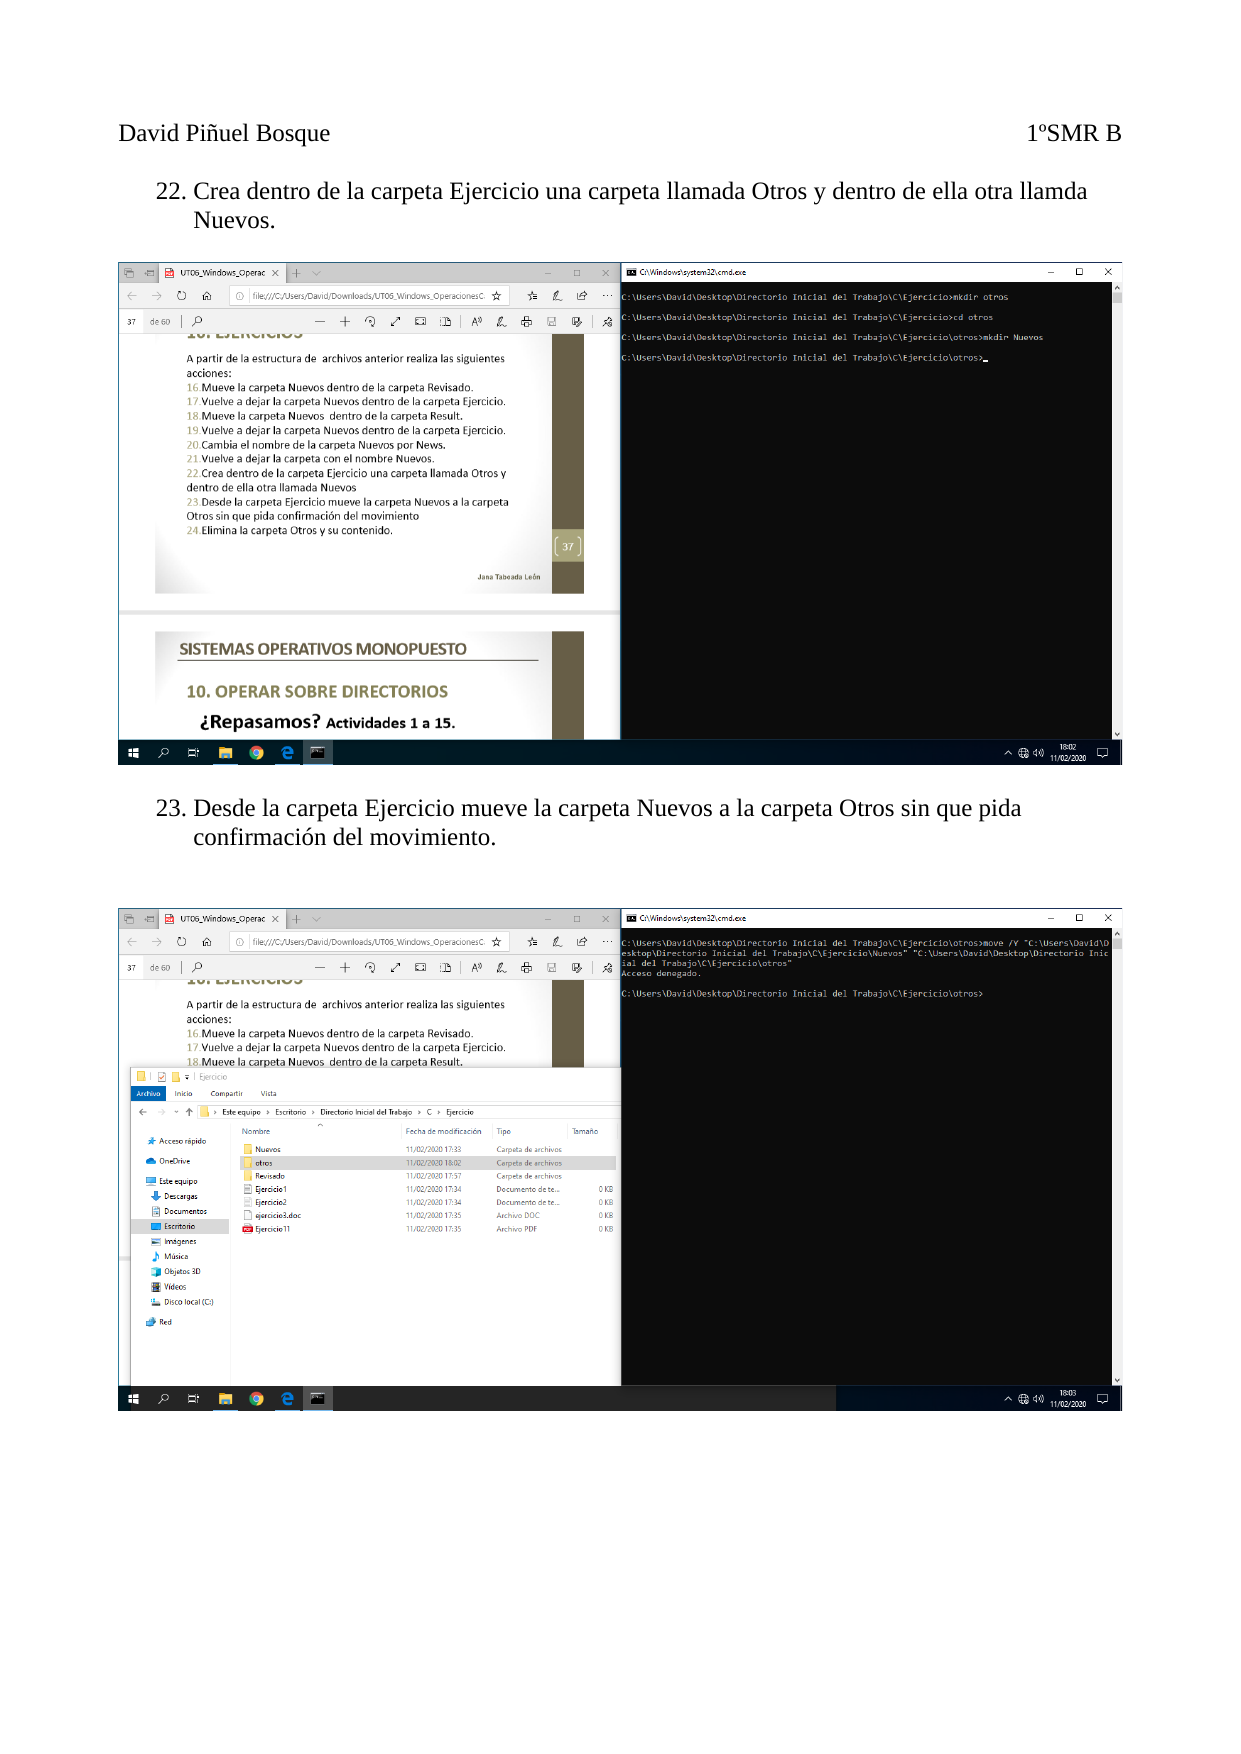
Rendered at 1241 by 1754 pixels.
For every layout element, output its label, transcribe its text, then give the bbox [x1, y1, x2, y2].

picture [118, 908, 1123, 1411]
picture [118, 262, 1123, 765]
list Crea dentro de la carpeta Ejercicio una carpeta llamada Otros y dentro de ella otra llamda Nuevos. [156, 176, 1122, 234]
list Desde la carpeta Ejercicio mueve la carpeta Nuevos a la carpeta Otros sin que pida confirmación del movimiento. [156, 793, 1122, 851]
